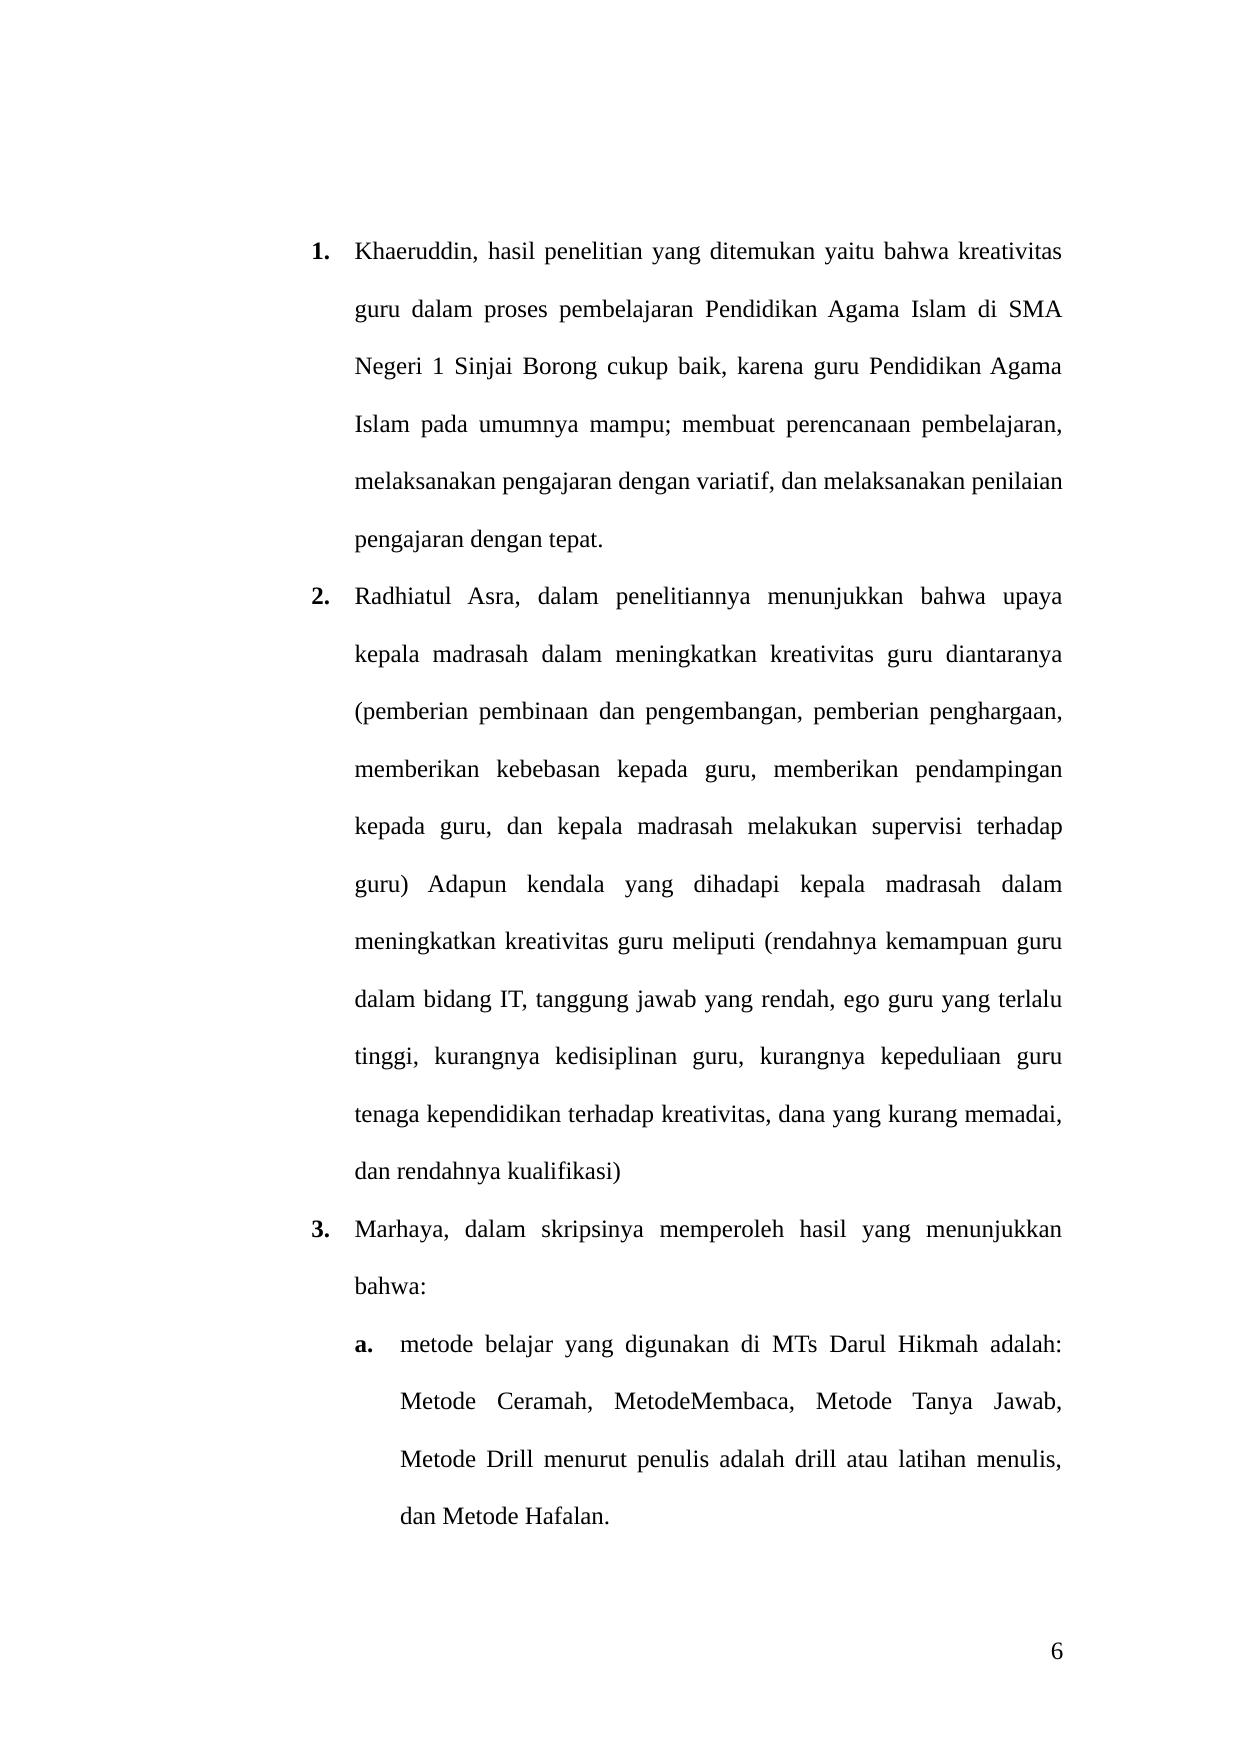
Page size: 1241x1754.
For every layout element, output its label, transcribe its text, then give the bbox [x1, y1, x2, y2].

list metode belajar yang digunakan di MTs Darul Hikmah adalah: Metode Ceramah, MetodeMembaca, Metode Tanya Jawab, Metode Drill menurut penulis adalah drill atau latihan menulis, dan Metode Hafalan. [354, 1329, 1063, 1530]
list Marhaya, dalam skripsinya memperoleh hasil yang menunjukkan bahwa: [311, 1214, 1063, 1300]
list Radhiatul Asra, dalam penelitiannya menunjukkan bahwa upaya kepala madrasah dalam meningkatkan kreativitas guru diantaranya (pemberian pembinaan dan pengembangan, pemberian penghargaan, memberikan kebebasan kepada guru, memberikan pendampingan kepada guru, dan kepala madrasah melakukan supervisi terhadap guru) Adapun kendala yang dihadapi kepala madrasah dalam meningkatkan kreativitas guru meliputi (rendahnya kemampuan guru dalam bidang IT, tanggung jawab yang rendah, ego guru yang terlalu tinggi, kurangnya kedisiplinan guru, kurangnya kepeduliaan guru tenaga kependidikan terhadap kreativitas, dana yang kurang memadai, dan rendahnya kualifikasi) [311, 581, 1063, 1185]
list Khaeruddin, hasil penelitian yang ditemukan yaitu bahwa kreativitas guru dalam proses pembelajaran Pendidikan Agama Islam di SMA Negeri 1 Sinjai Borong cukup baik, karena guru Pendidikan Agama Islam pada umumnya mampu; membuat perencanaan pembelajaran, melaksanakan pengajaran dengan variatif, dan melaksanakan penilaian pengajaran dengan tepat. [311, 236, 1063, 552]
